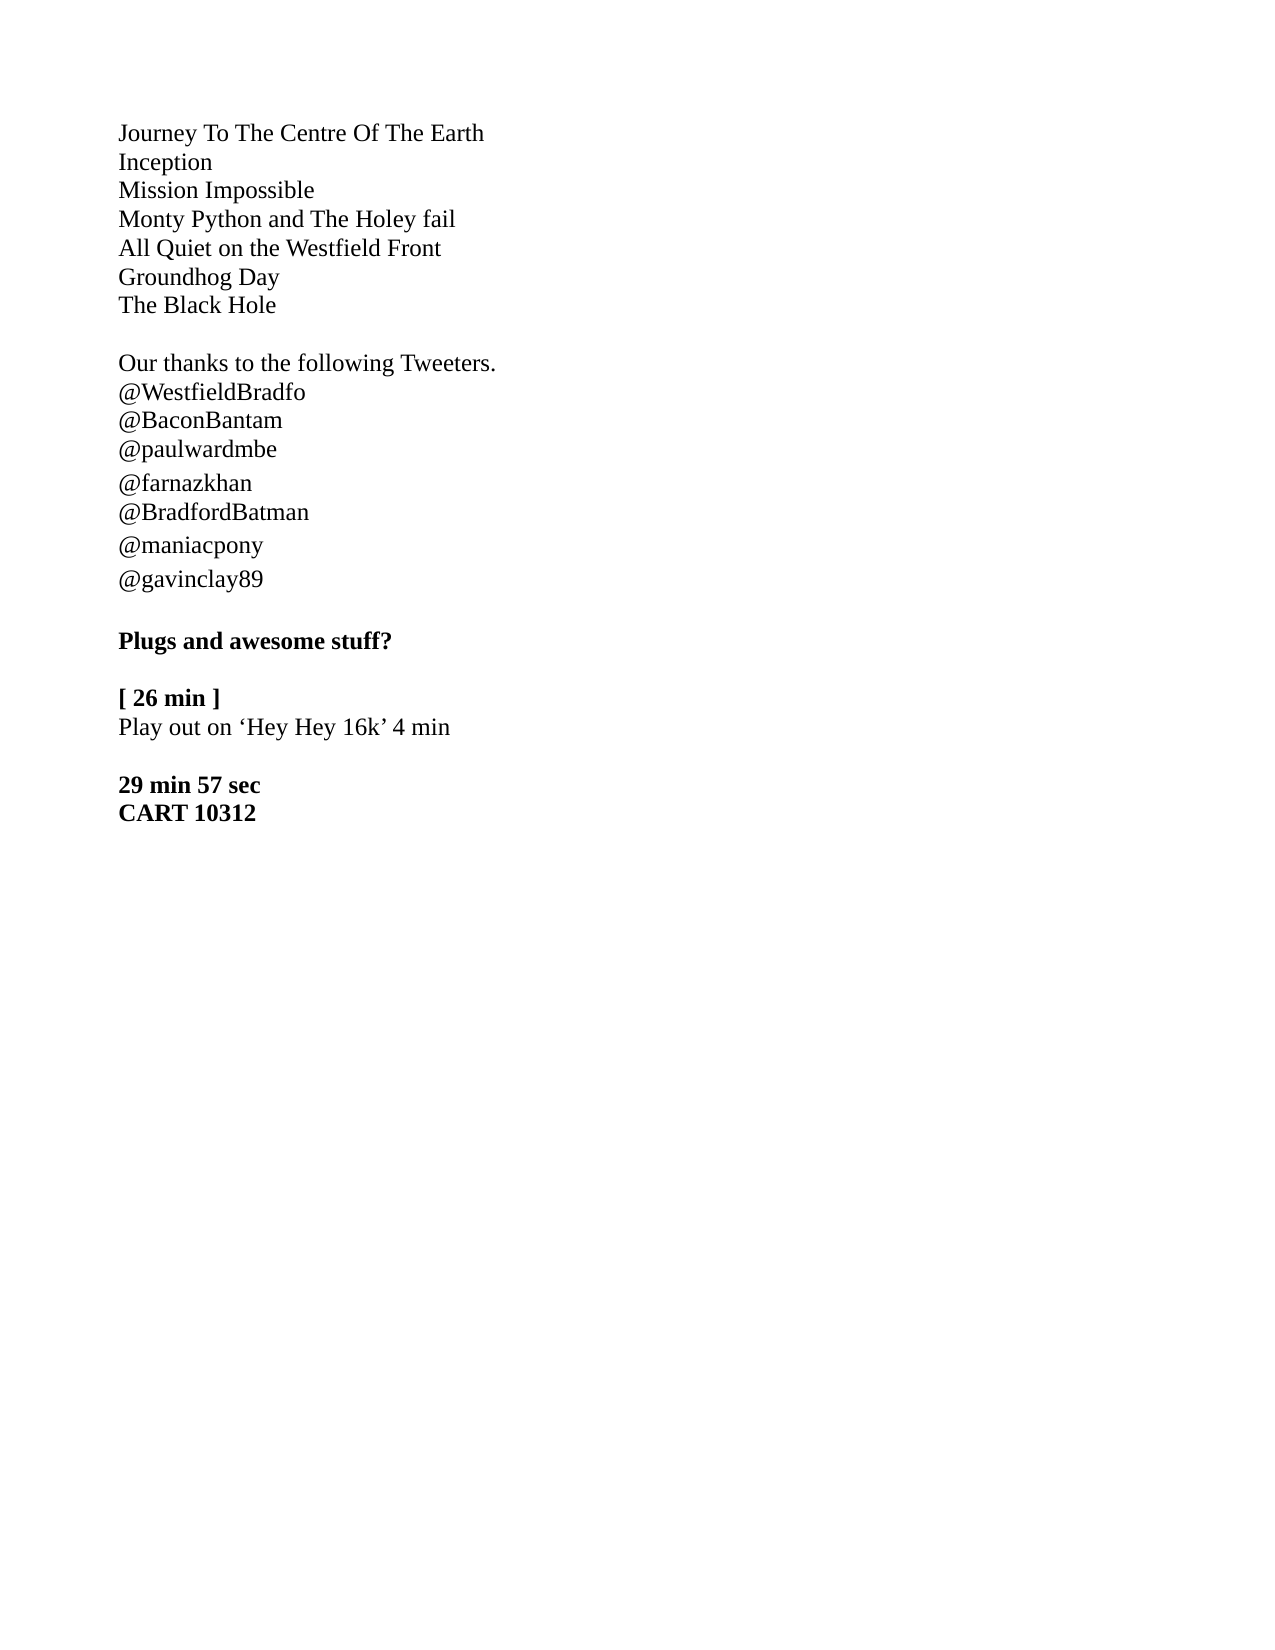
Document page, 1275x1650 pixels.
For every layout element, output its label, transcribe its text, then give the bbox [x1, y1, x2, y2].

text Groundhog Day [118, 262, 1157, 291]
text [ 26 min ] [118, 683, 1157, 712]
text CART 10312 [118, 798, 1157, 827]
text Mission Impossible [118, 176, 1157, 204]
text @BaconBantam [118, 406, 1157, 434]
text Inception [118, 147, 1157, 176]
text 29 min 57 sec [118, 770, 1157, 798]
text Monty Python and The Holey fail [118, 204, 1157, 233]
text ‏@maniacpony [118, 530, 1157, 564]
text @WestfieldBradfo [118, 377, 1157, 406]
text ‏@paulwardmbe [118, 434, 1157, 468]
text Our thanks to the following Tweeters. [118, 348, 1157, 377]
text Plugs and awesome stuff? [118, 626, 1157, 655]
text All Quiet on the Westfield Front [118, 233, 1157, 262]
text ‏@BradfordBatman [118, 497, 1157, 530]
text The Black Hole [118, 291, 1157, 319]
text Journey To The Centre Of The Earth [118, 118, 1157, 147]
text Play out on ‘Hey Hey 16k’ 4 min [118, 712, 1157, 741]
text ‏@gavinclay89 [118, 564, 1157, 597]
text @farnazkhan [118, 468, 1157, 497]
